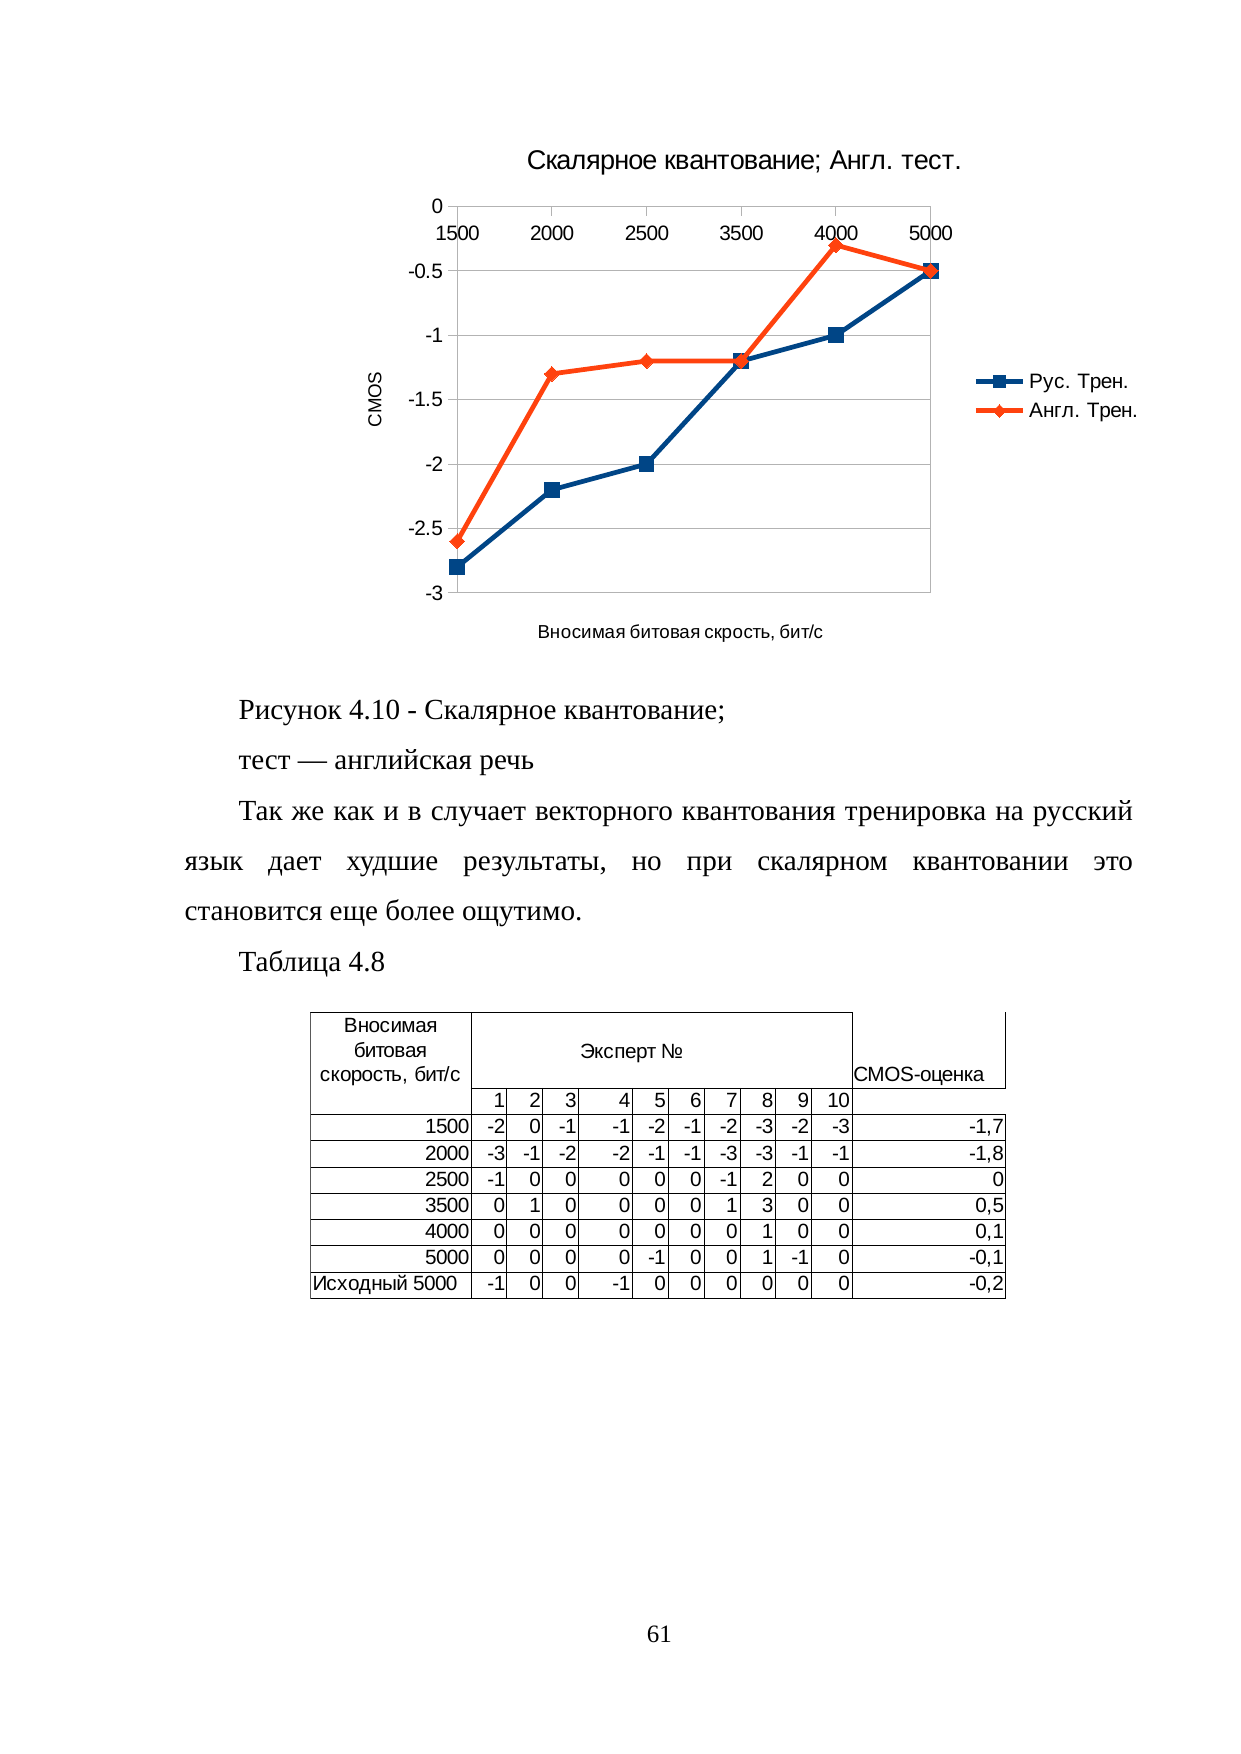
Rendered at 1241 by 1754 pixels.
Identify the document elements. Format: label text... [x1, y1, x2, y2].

text тест — английская речь [184, 742, 1134, 776]
text Так же как и в случает векторного квантования тренировка на русский язык дает худшие результаты, но при скалярном квантовании это становится еще более ощутимо. [184, 793, 1134, 927]
text Рисунок 4.10 - Скалярное квантование; [184, 106, 1134, 726]
text Таблица 4.8 [184, 944, 1134, 977]
